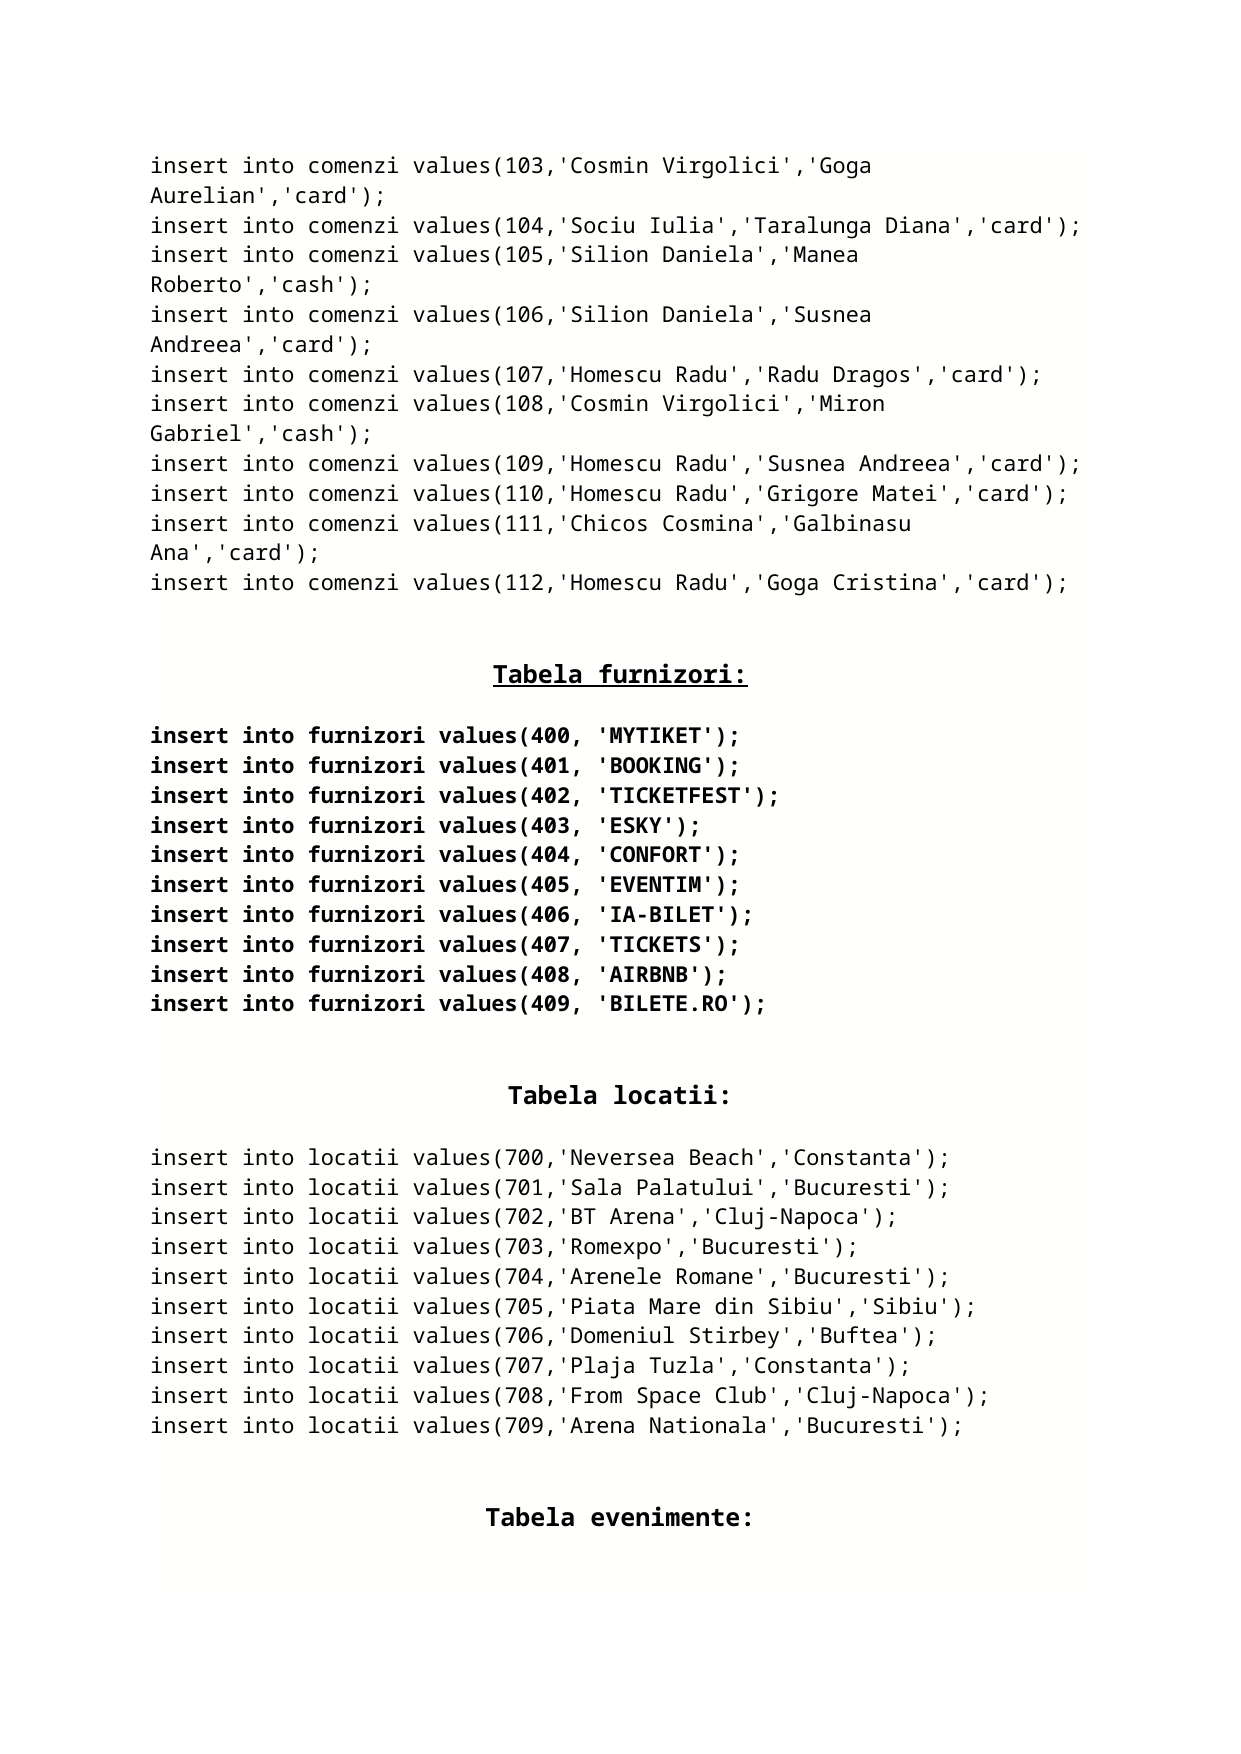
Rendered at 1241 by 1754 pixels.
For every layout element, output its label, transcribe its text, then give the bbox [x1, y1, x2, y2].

text insert into comenzi values(108,'Cosmin Virgolici','Miron Gabriel','cash'); [150, 388, 1090, 448]
text insert into furnizori values(401, 'BOOKING'); [150, 750, 1090, 780]
text insert into locatii values(707,'Plaja Tuzla','Constanta'); [150, 1350, 1090, 1380]
text insert into locatii values(701,'Sala Palatului','Bucuresti'); [150, 1171, 1090, 1201]
text insert into furnizori values(409, 'BILETE.RO'); [150, 988, 1090, 1018]
text insert into furnizori values(402, 'TICKETFEST'); [150, 780, 1090, 810]
text insert into locatii values(702,'BT Arena','Cluj-Napoca'); [150, 1201, 1090, 1231]
text insert into comenzi values(104,'Sociu Iulia','Taralunga Diana','card'); [150, 209, 1090, 239]
text insert into furnizori values(404, 'CONFORT'); [150, 839, 1090, 869]
text insert into furnizori values(407, 'TICKETS'); [150, 929, 1090, 959]
text insert into locatii values(709,'Arena Nationala','Bucuresti'); [150, 1410, 1090, 1439]
text insert into locatii values(708,'From Space Club','Cluj-Napoca'); [150, 1380, 1090, 1410]
text insert into comenzi values(109,'Homescu Radu','Susnea Andreea','card'); [150, 448, 1090, 478]
text insert into comenzi values(110,'Homescu Radu','Grigore Matei','card'); [150, 478, 1090, 507]
text insert into furnizori values(400, 'MYTIKET'); [150, 720, 1090, 750]
text insert into locatii values(706,'Domeniul Stirbey','Buftea'); [150, 1320, 1090, 1350]
text insert into locatii values(700,'Neversea Beach','Constanta'); [150, 1142, 1090, 1171]
text insert into furnizori values(408, 'AIRBNB'); [150, 959, 1090, 988]
text insert into comenzi values(111,'Chicos Cosmina','Galbinasu Ana','card'); [150, 507, 1090, 567]
text insert into furnizori values(403, 'ESKY'); [150, 810, 1090, 839]
text insert into comenzi values(106,'Silion Daniela','Susnea Andreea','card'); [150, 299, 1090, 358]
text insert into locatii values(703,'Romexpo','Bucuresti'); [150, 1231, 1090, 1261]
text Tabela locatii: [150, 1078, 1090, 1112]
text Tabela evenimente: [150, 1499, 1090, 1533]
text insert into comenzi values(103,'Cosmin Virgolici','Goga Aurelian','card'); [150, 150, 1090, 209]
text insert into comenzi values(112,'Homescu Radu','Goga Cristina','card'); [150, 567, 1090, 597]
text Tabela furnizori: [150, 656, 1090, 691]
text insert into comenzi values(105,'Silion Daniela','Manea Roberto','cash'); [150, 239, 1090, 299]
text insert into locatii values(705,'Piata Mare din Sibiu','Sibiu'); [150, 1291, 1090, 1320]
text insert into furnizori values(405, 'EVENTIM'); [150, 869, 1090, 899]
text insert into furnizori values(406, 'IA-BILET'); [150, 899, 1090, 929]
text insert into locatii values(704,'Arenele Romane','Bucuresti'); [150, 1261, 1090, 1291]
text insert into comenzi values(107,'Homescu Radu','Radu Dragos','card'); [150, 358, 1090, 388]
